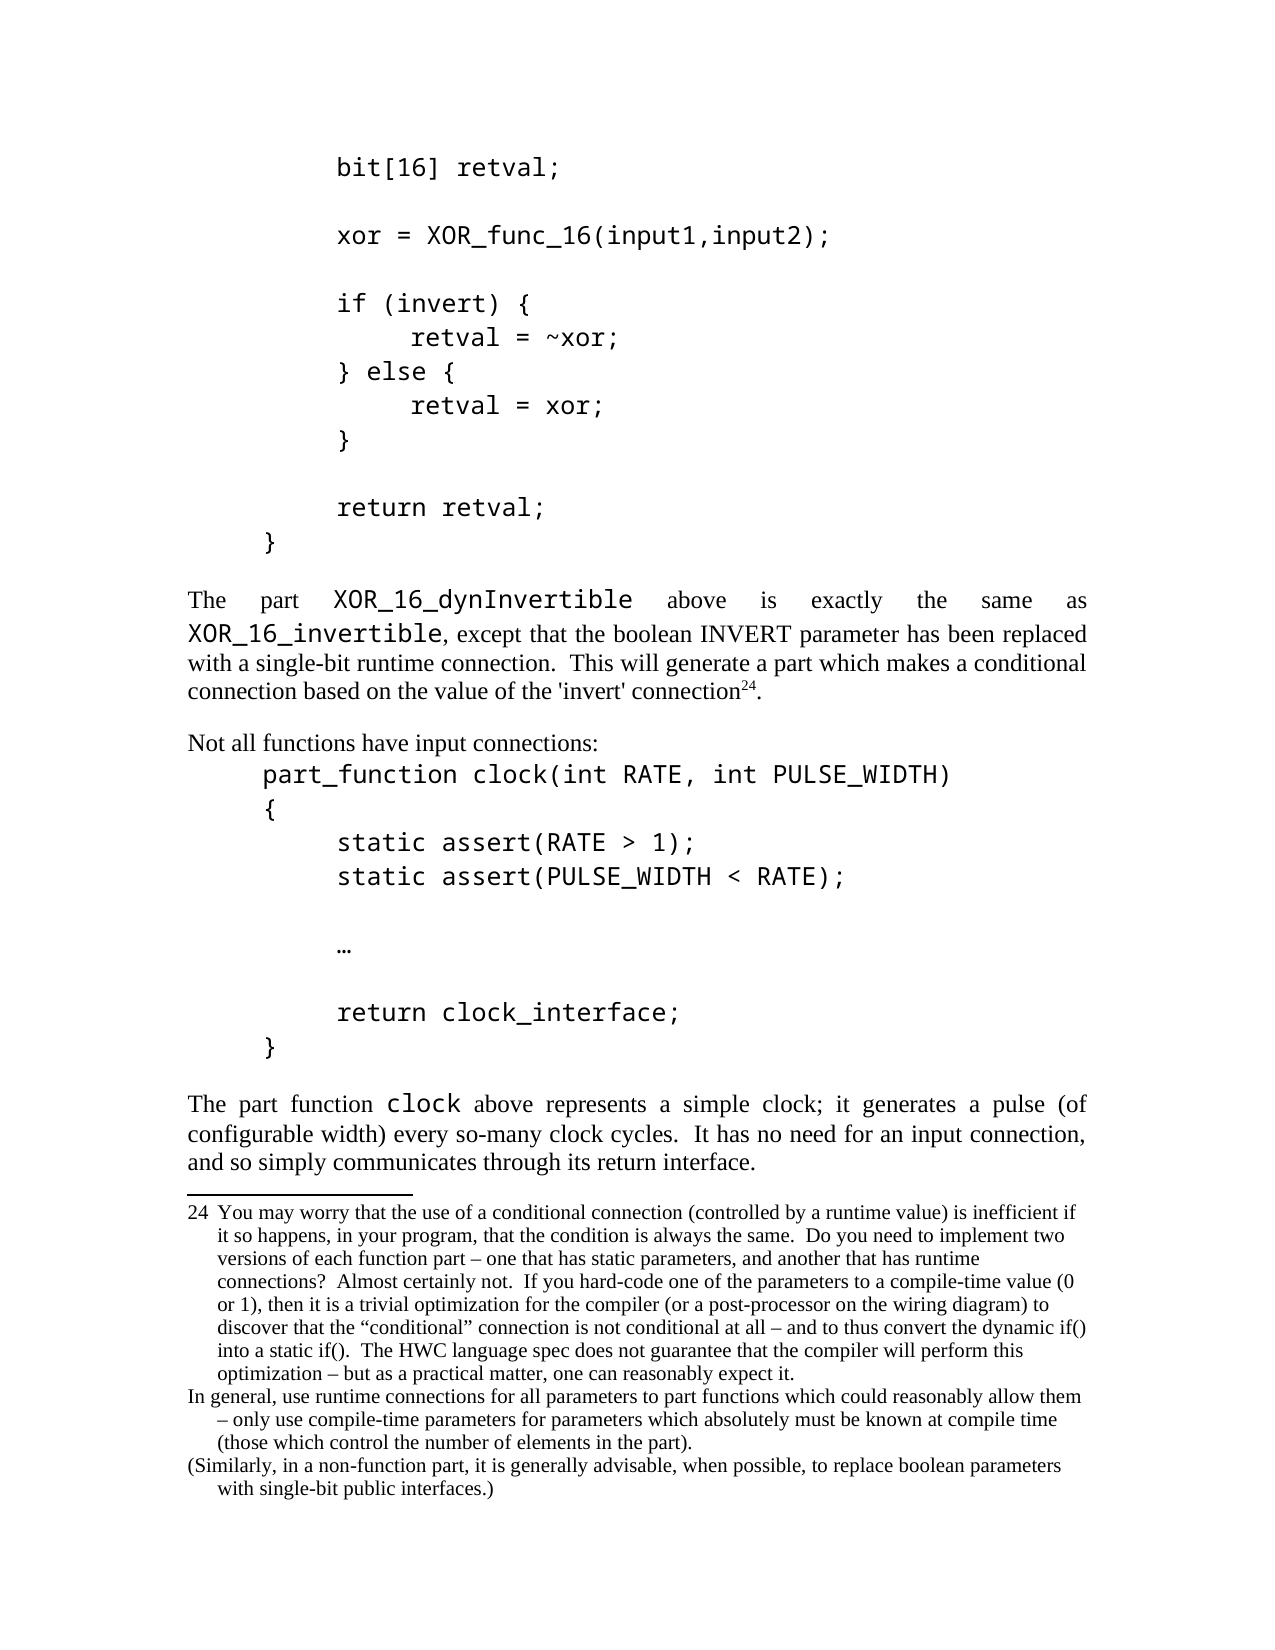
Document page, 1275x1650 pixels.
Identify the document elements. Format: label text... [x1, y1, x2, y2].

text The part function clock above represents a simple clock; it generates a pulse (of configurable width) every so-many clock cycles. It has no need for an input connection, and so simply communicates through its return interface. [187, 1086, 1087, 1175]
text return retval; [262, 489, 1012, 523]
text (Similarly, in a non-function part, it is generally advisable, when possible, to replace boolean parameters with single-bit public interfaces.) [187, 1454, 1087, 1500]
text static assert(PULSE_WIDTH < RATE); [262, 858, 1012, 892]
text static assert(RATE > 1); [262, 824, 1012, 858]
text In general, use runtime connections for all parameters to part functions which could reasonably allow them – only use compile-time parameters for parameters which absolutely must be known at compile time (those which control the number of elements in the part). [187, 1385, 1087, 1454]
text } [262, 523, 1012, 557]
text { [262, 790, 1012, 824]
text bit[16] retval; [262, 150, 1012, 184]
text You may worry that the use of a conditional connection (controlled by a runtime value) is inefficient if it so happens, in your program, that the condition is always the same. Do you need to implement two versions of each function part – one that has static parameters, and another that has runtime connections? Almost certainly not. If you hard-code one of the parameters to a compile-time value (0 or 1), then it is a trivial optimization for the compiler (or a post-processor on the wiring diagram) to discover that the “conditional” connection is not conditional at all – and to thus convert the dynamic if() into a static if(). The HWC language spec does not guarantee that the compiler will perform this optimization – but as a practical matter, one can reasonably expect it. [187, 1201, 1087, 1385]
text return clock_interface; [262, 994, 1012, 1028]
text retval = xor; [262, 388, 1012, 422]
text part_function clock(int RATE, int PULSE_WIDTH) [262, 756, 1012, 790]
text if (invert) { [262, 286, 1012, 320]
text Not all functions have input connections: [187, 729, 1087, 756]
text retval = ~xor; [262, 320, 1012, 354]
text xor = XOR_func_16(input1,input2); [262, 218, 1012, 252]
text } [262, 1028, 1012, 1062]
text … [262, 926, 1012, 960]
text } [262, 422, 1012, 456]
text The part XOR_16_dynInvertible above is exactly the same as XOR_16_invertible, except that the boolean INVERT parameter has been replaced with a single-bit runtime connection. This will generate a part which makes a conditional connection based on the value of the 'invert' connection. [187, 581, 1087, 705]
text } else { [262, 354, 1012, 388]
